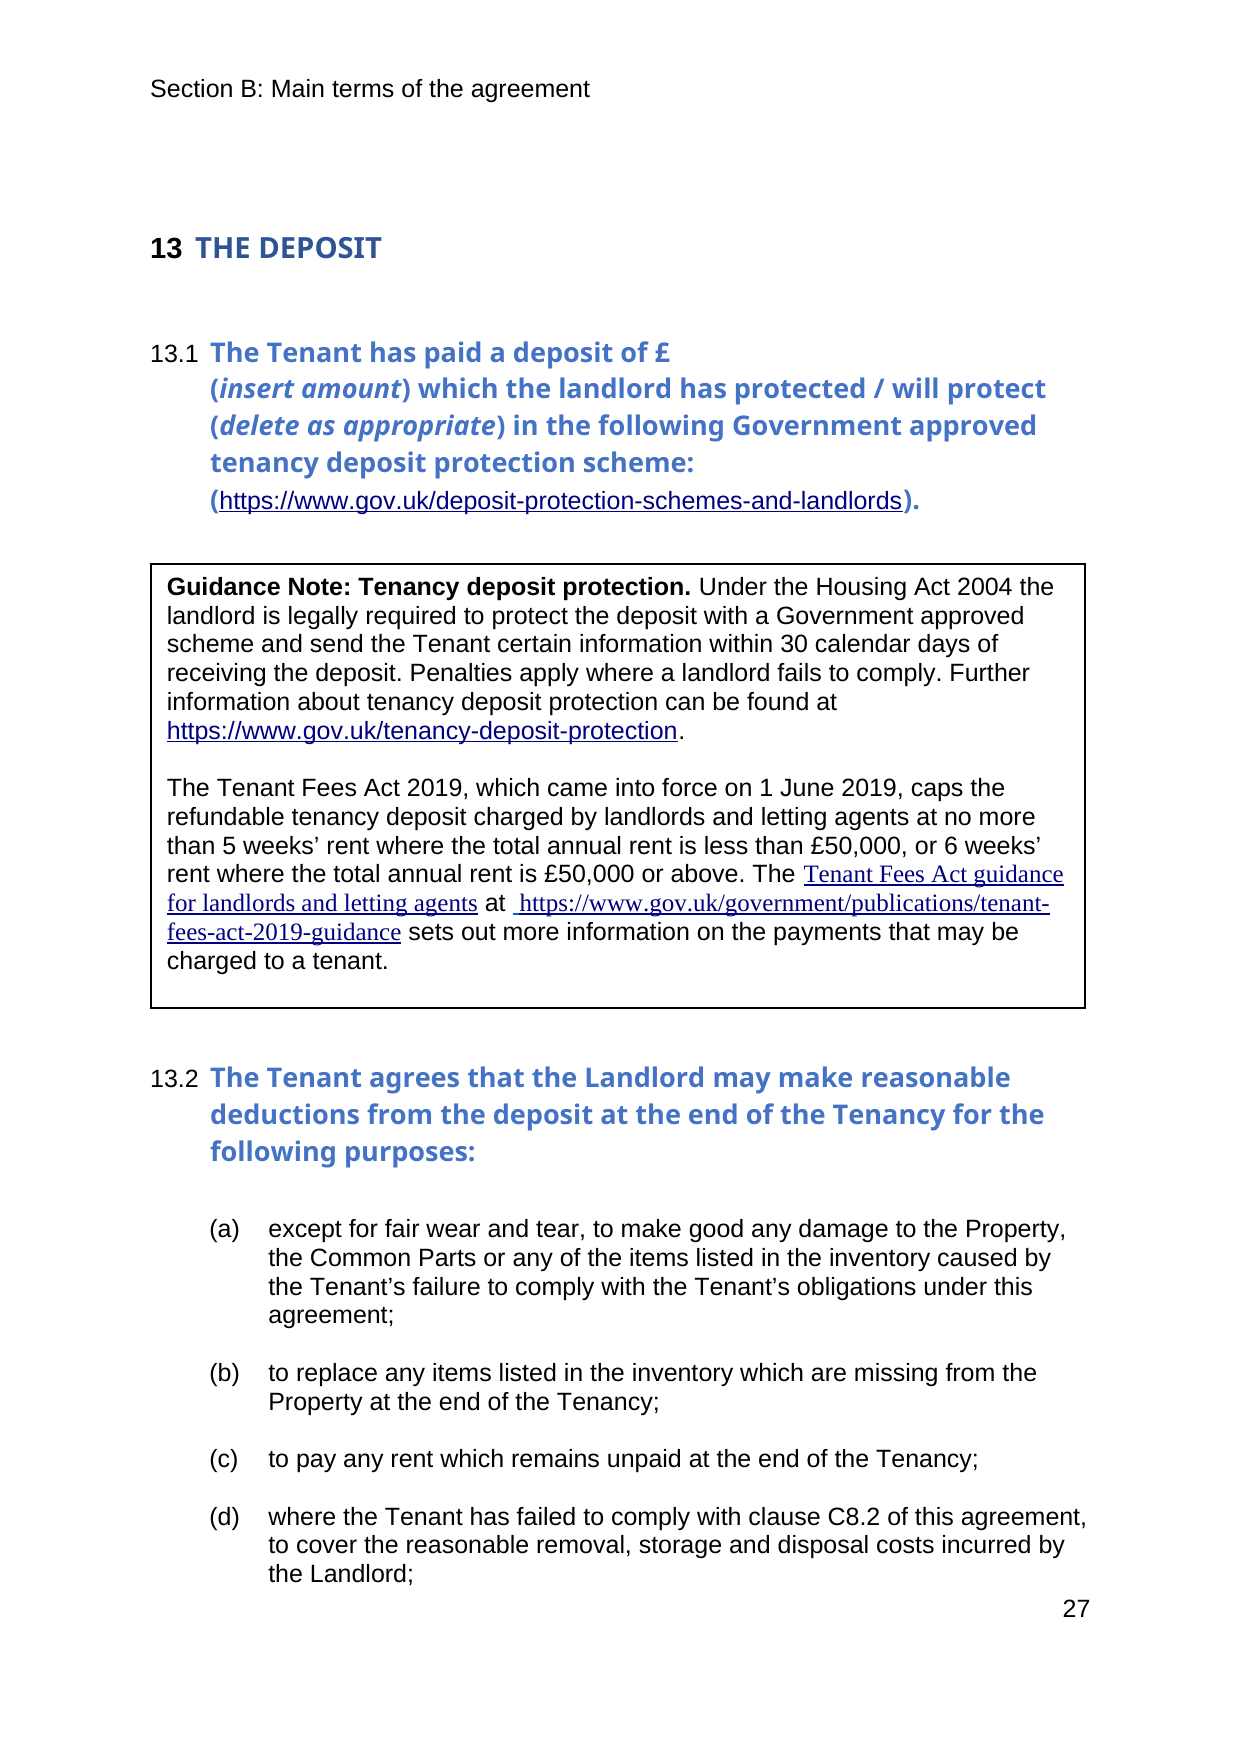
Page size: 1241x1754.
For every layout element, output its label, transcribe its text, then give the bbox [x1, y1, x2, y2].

list where the Tenant has failed to comply with clause C8.2 of this agreement, to cover the reasonable removal, storage and disposal costs incurred by the Landlord; [209, 1502, 1090, 1588]
subtitle THE DEPOSIT [150, 227, 1090, 267]
list except for fair wear and tear, to make good any damage to the Property, the Common Parts or any of the items listed in the inventory caused by the Tenant’s failure to comply with the Tenant’s obligations under this agreement; [209, 1214, 1090, 1329]
subtitle The Tenant has paid a deposit of £ (insert amount) which the landlord has protected / will protect (delete as appropriate) in the following Government approved tenancy deposit protection scheme: (https://www.gov.uk/deposit-protection-schemes-and-landlords). [150, 333, 1090, 517]
subtitle The Tenant agrees that the Landlord may make reasonable deductions from the deposit at the end of the Tenancy for the following purposes: [150, 1058, 1090, 1169]
list Guidance Note: Tenancy deposit protection. Under the Housing Act 2004 the landlord is legally required to protect the deposit with a Government approved scheme and send the Tenant certain information within 30 calendar days of receiving the deposit. Penalties apply where a landlord fails to comply. Further information about tenancy deposit protection can be found at https://www.gov.uk/tenancy-deposit-protection. [167, 572, 1069, 744]
list to pay any rent which remains unpaid at the end of the Tenancy; [209, 1444, 1090, 1473]
text The Tenant Fees Act 2019, which came into force on 1 June 2019, caps the refundable tenancy deposit charged by landlords and letting agents at no more than 5 weeks’ rent where the total annual rent is less than £50,000, or 6 weeks’ rent where the total annual rent is £50,000 or above. The Tenant Fees Act guidance for landlords and letting agents at https://www.gov.uk/government/publications/tenant-fees-act-2019-guidance sets out more information on the payments that may be charged to a tenant. [167, 773, 1069, 975]
list to replace any items listed in the inventory which are missing from the Property at the end of the Tenancy; [209, 1358, 1090, 1416]
